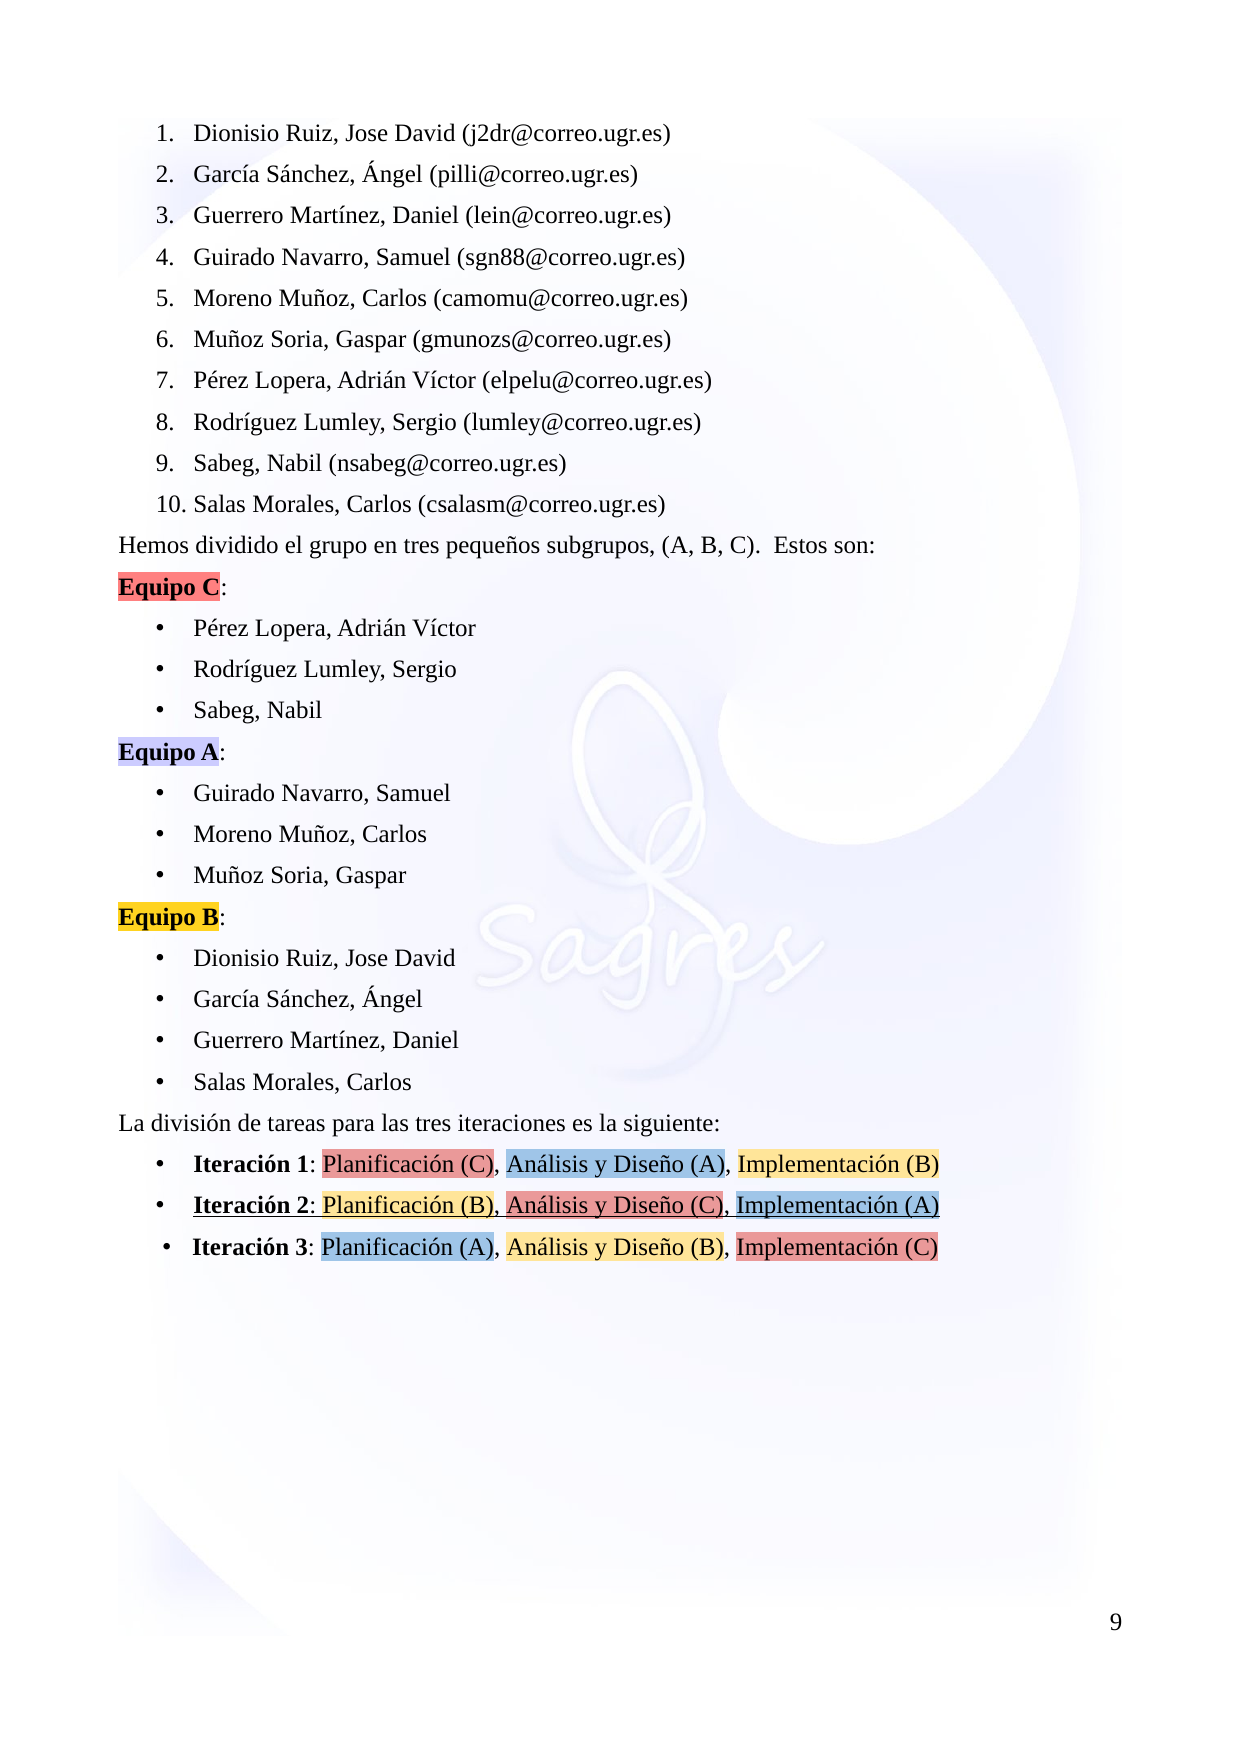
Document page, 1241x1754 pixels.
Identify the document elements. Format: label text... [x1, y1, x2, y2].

text La división de tareas para las tres iteraciones es la siguiente: [118, 1108, 1122, 1137]
list Guirado Navarro, Samuel [156, 778, 1122, 807]
list García Sánchez, Ángel (pilli@correo.ugr.es) [156, 159, 1122, 188]
list Rodríguez Lumley, Sergio [156, 654, 1122, 683]
list Guerrero Martínez, Daniel [156, 1026, 1122, 1054]
picture [118, 118, 1122, 531]
list Iteración 3: Planificación (A), Análisis y Diseño (B), Implementación (C) [162, 1232, 1122, 1261]
list Moreno Muñoz, Carlos (camomu@correo.ugr.es) [156, 283, 1122, 312]
list Dionisio Ruiz, Jose David (j2dr@correo.ugr.es) [156, 118, 1122, 147]
picture [118, 931, 1122, 1108]
text Equipo A: [118, 737, 1122, 766]
list Pérez Lopera, Adrián Víctor (elpelu@correo.ugr.es) [156, 366, 1122, 394]
picture [118, 559, 1122, 572]
text Equipo C: [118, 572, 1122, 601]
list Sabeg, Nabil [156, 696, 1122, 724]
text Equipo B: [118, 902, 1122, 931]
list Salas Morales, Carlos (csalasm@correo.ugr.es) [156, 489, 1122, 518]
list Dionisio Ruiz, Jose David [156, 943, 1122, 972]
list Salas Morales, Carlos [156, 1067, 1122, 1096]
picture [118, 1137, 1122, 1636]
list Muñoz Soria, Gaspar (gmunozs@correo.ugr.es) [156, 324, 1122, 353]
list Iteración 2: Planificación (B), Análisis y Diseño (C), Implementación (A) [156, 1191, 1122, 1219]
list Guirado Navarro, Samuel (sgn88@correo.ugr.es) [156, 242, 1122, 271]
list Rodríguez Lumley, Sergio (lumley@correo.ugr.es) [156, 407, 1122, 436]
list Pérez Lopera, Adrián Víctor [156, 613, 1122, 642]
list Moreno Muñoz, Carlos [156, 819, 1122, 848]
list García Sánchez, Ángel [156, 984, 1122, 1013]
picture [118, 601, 1122, 737]
list Muñoz Soria, Gaspar [156, 861, 1122, 889]
text Hemos dividido el grupo en tres pequeños subgrupos, (A, B, C). Estos son: [118, 531, 1122, 559]
list Sabeg, Nabil (nsabeg@correo.ugr.es) [156, 448, 1122, 477]
picture [118, 766, 1122, 902]
list Guerrero Martínez, Daniel (lein@correo.ugr.es) [156, 201, 1122, 229]
list Iteración 1: Planificación (C), Análisis y Diseño (A), Implementación (B) [156, 1149, 1122, 1178]
